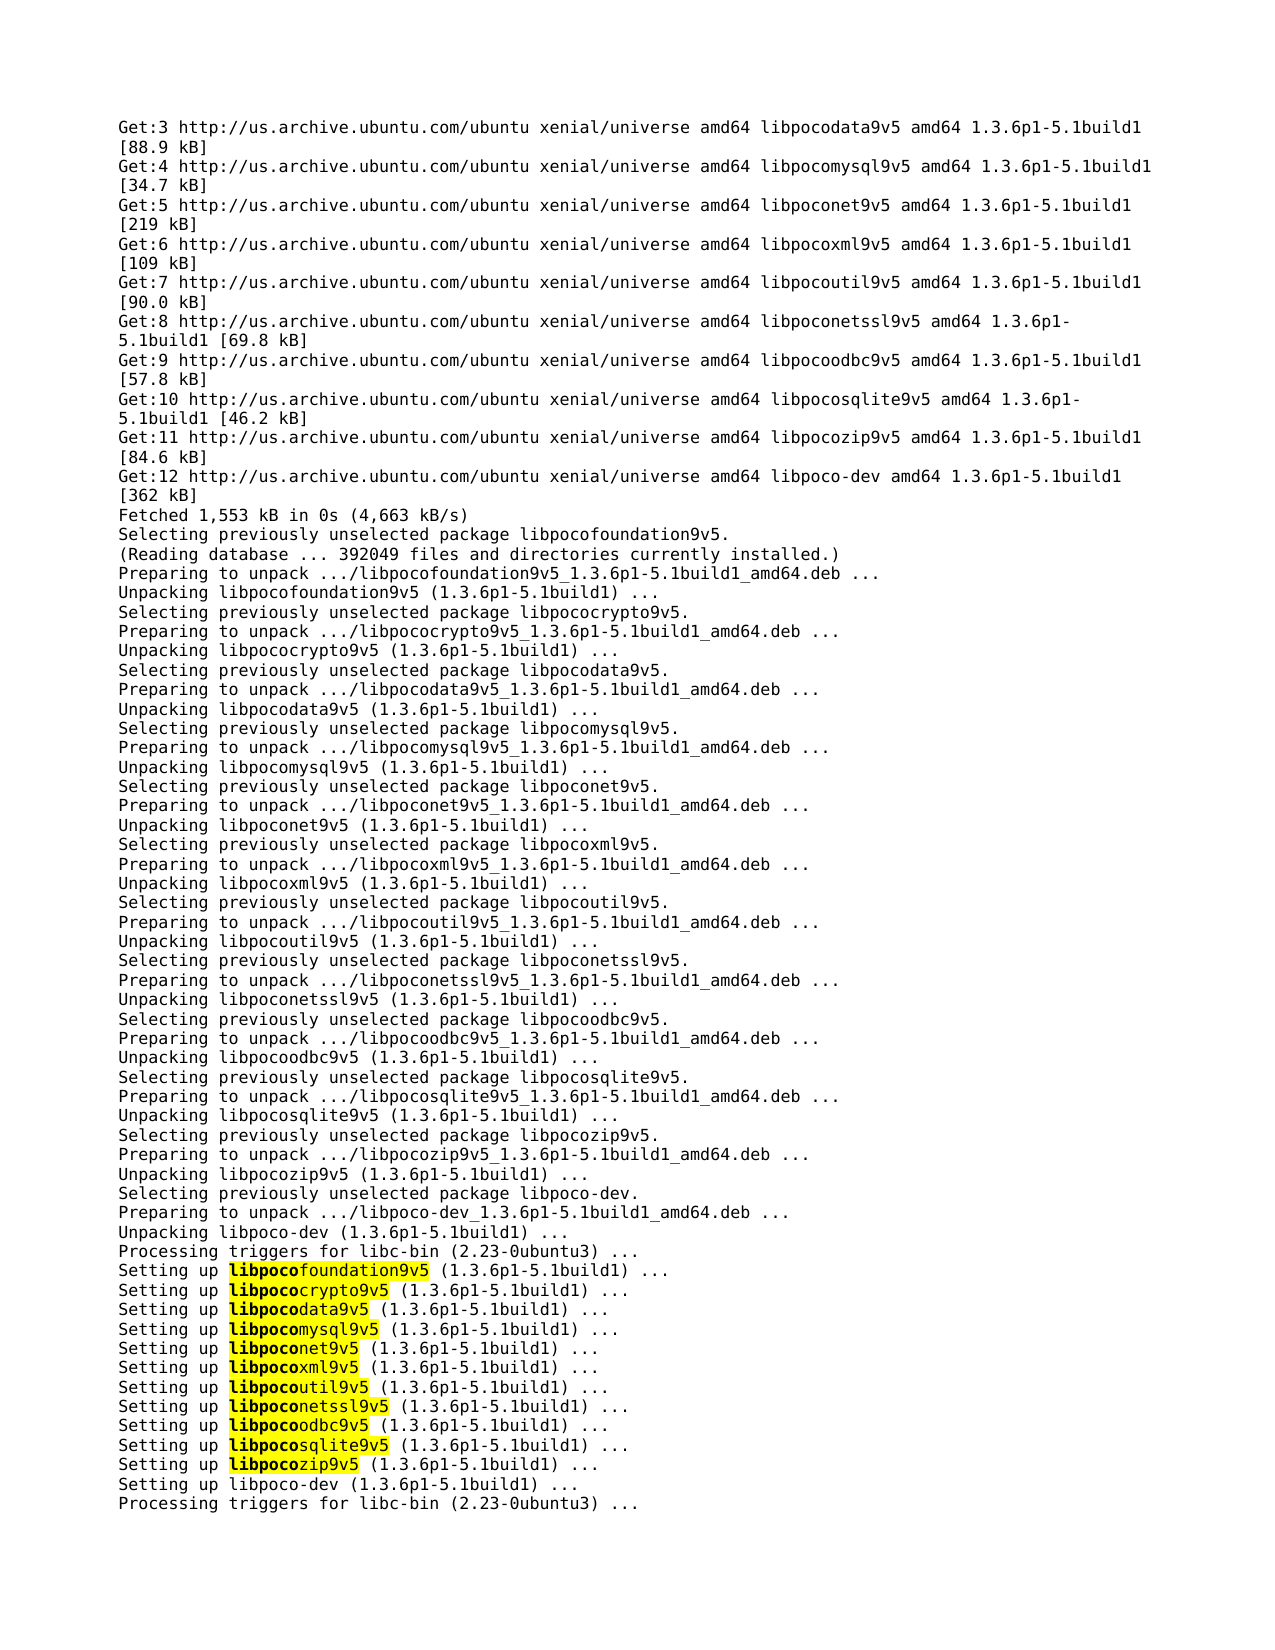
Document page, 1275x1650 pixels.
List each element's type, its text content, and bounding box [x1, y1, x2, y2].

text Unpacking libpocoxml9v5 (1.3.6p1-5.1build1) ... [118, 874, 1157, 893]
text Selecting previously unselected package libpoco-dev. [118, 1184, 1157, 1203]
text Preparing to unpack .../libpoco-dev_1.3.6p1-5.1build1_amd64.deb ... [118, 1203, 1157, 1222]
text Preparing to unpack .../libpocodata9v5_1.3.6p1-5.1build1_amd64.deb ... [118, 680, 1157, 699]
text Unpacking libpocofoundation9v5 (1.3.6p1-5.1build1) ... [118, 583, 1157, 602]
text Preparing to unpack .../libpocomysql9v5_1.3.6p1-5.1build1_amd64.deb ... [118, 738, 1157, 757]
text Get:6 http://us.archive.ubuntu.com/ubuntu xenial/universe amd64 libpocoxml9v5 amd64 1.3.6p1-5.1build1 [109 kB] [118, 234, 1157, 273]
text Get:12 http://us.archive.ubuntu.com/ubuntu xenial/universe amd64 libpoco-dev amd64 1.3.6p1-5.1build1 [362 kB] [118, 467, 1157, 506]
text Get:9 http://us.archive.ubuntu.com/ubuntu xenial/universe amd64 libpocoodbc9v5 amd64 1.3.6p1-5.1build1 [57.8 kB] [118, 351, 1157, 389]
text Selecting previously unselected package libpocoutil9v5. [118, 893, 1157, 912]
text Selecting previously unselected package libpococrypto9v5. [118, 602, 1157, 622]
text Setting up libpocofoundation9v5 (1.3.6p1-5.1build1) ... [118, 1261, 1157, 1281]
text Setting up libpocoodbc9v5 (1.3.6p1-5.1build1) ... [118, 1416, 1157, 1436]
text Selecting previously unselected package libpocofoundation9v5. [118, 525, 1157, 544]
text Preparing to unpack .../libpocoxml9v5_1.3.6p1-5.1build1_amd64.deb ... [118, 854, 1157, 874]
text Unpacking libpococrypto9v5 (1.3.6p1-5.1build1) ... [118, 641, 1157, 661]
text Setting up libpoconet9v5 (1.3.6p1-5.1build1) ... [118, 1339, 1157, 1358]
text Selecting previously unselected package libpocoodbc9v5. [118, 1009, 1157, 1029]
text Unpacking libpocomysql9v5 (1.3.6p1-5.1build1) ... [118, 757, 1157, 777]
text Get:4 http://us.archive.ubuntu.com/ubuntu xenial/universe amd64 libpocomysql9v5 amd64 1.3.6p1-5.1build1 [34.7 kB] [118, 157, 1157, 196]
text Unpacking libpocoodbc9v5 (1.3.6p1-5.1build1) ... [118, 1048, 1157, 1067]
text Get:8 http://us.archive.ubuntu.com/ubuntu xenial/universe amd64 libpoconetssl9v5 amd64 1.3.6p1-5.1build1 [69.8 kB] [118, 312, 1157, 351]
text Selecting previously unselected package libpocoxml9v5. [118, 835, 1157, 854]
text Setting up libpocoxml9v5 (1.3.6p1-5.1build1) ... [118, 1358, 1157, 1377]
text Setting up libpoco-dev (1.3.6p1-5.1build1) ... [118, 1474, 1157, 1494]
text Setting up libpocozip9v5 (1.3.6p1-5.1build1) ... [118, 1455, 1157, 1474]
text Get:11 http://us.archive.ubuntu.com/ubuntu xenial/universe amd64 libpocozip9v5 amd64 1.3.6p1-5.1build1 [84.6 kB] [118, 428, 1157, 467]
text Setting up libpocomysql9v5 (1.3.6p1-5.1build1) ... [118, 1319, 1157, 1339]
text Selecting previously unselected package libpoconet9v5. [118, 777, 1157, 796]
text Setting up libpocoutil9v5 (1.3.6p1-5.1build1) ... [118, 1377, 1157, 1397]
text Unpacking libpocodata9v5 (1.3.6p1-5.1build1) ... [118, 699, 1157, 719]
text Selecting previously unselected package libpocozip9v5. [118, 1126, 1157, 1145]
text Preparing to unpack .../libpocofoundation9v5_1.3.6p1-5.1build1_amd64.deb ... [118, 564, 1157, 583]
text Selecting previously unselected package libpoconetssl9v5. [118, 951, 1157, 971]
text Processing triggers for libc-bin (2.23-0ubuntu3) ... [118, 1494, 1157, 1513]
text Setting up libpocodata9v5 (1.3.6p1-5.1build1) ... [118, 1300, 1157, 1319]
text Preparing to unpack .../libpocozip9v5_1.3.6p1-5.1build1_amd64.deb ... [118, 1145, 1157, 1164]
text Processing triggers for libc-bin (2.23-0ubuntu3) ... [118, 1242, 1157, 1261]
text Get:3 http://us.archive.ubuntu.com/ubuntu xenial/universe amd64 libpocodata9v5 amd64 1.3.6p1-5.1build1 [88.9 kB] [118, 118, 1157, 157]
text Preparing to unpack .../libpocosqlite9v5_1.3.6p1-5.1build1_amd64.deb ... [118, 1087, 1157, 1106]
text Unpacking libpocosqlite9v5 (1.3.6p1-5.1build1) ... [118, 1106, 1157, 1126]
text Setting up libpococrypto9v5 (1.3.6p1-5.1build1) ... [118, 1281, 1157, 1300]
text Get:7 http://us.archive.ubuntu.com/ubuntu xenial/universe amd64 libpocoutil9v5 amd64 1.3.6p1-5.1build1 [90.0 kB] [118, 273, 1157, 312]
text Selecting previously unselected package libpocodata9v5. [118, 661, 1157, 680]
text Unpacking libpoconet9v5 (1.3.6p1-5.1build1) ... [118, 816, 1157, 835]
text Selecting previously unselected package libpocosqlite9v5. [118, 1067, 1157, 1087]
text Preparing to unpack .../libpocoutil9v5_1.3.6p1-5.1build1_amd64.deb ... [118, 912, 1157, 932]
text Get:10 http://us.archive.ubuntu.com/ubuntu xenial/universe amd64 libpocosqlite9v5 amd64 1.3.6p1-5.1build1 [46.2 kB] [118, 389, 1157, 428]
text Setting up libpoconetssl9v5 (1.3.6p1-5.1build1) ... [118, 1397, 1157, 1416]
text Preparing to unpack .../libpococrypto9v5_1.3.6p1-5.1build1_amd64.deb ... [118, 622, 1157, 641]
text Setting up libpocosqlite9v5 (1.3.6p1-5.1build1) ... [118, 1436, 1157, 1455]
text Get:5 http://us.archive.ubuntu.com/ubuntu xenial/universe amd64 libpoconet9v5 amd64 1.3.6p1-5.1build1 [219 kB] [118, 196, 1157, 234]
text Preparing to unpack .../libpoconet9v5_1.3.6p1-5.1build1_amd64.deb ... [118, 796, 1157, 816]
text Unpacking libpocozip9v5 (1.3.6p1-5.1build1) ... [118, 1164, 1157, 1184]
text Fetched 1,553 kB in 0s (4,663 kB/s) [118, 506, 1157, 525]
text (Reading database ... 392049 files and directories currently installed.) [118, 544, 1157, 564]
text Unpacking libpoconetssl9v5 (1.3.6p1-5.1build1) ... [118, 990, 1157, 1009]
text Preparing to unpack .../libpoconetssl9v5_1.3.6p1-5.1build1_amd64.deb ... [118, 971, 1157, 990]
text Preparing to unpack .../libpocoodbc9v5_1.3.6p1-5.1build1_amd64.deb ... [118, 1029, 1157, 1048]
text Selecting previously unselected package libpocomysql9v5. [118, 719, 1157, 738]
text Unpacking libpoco-dev (1.3.6p1-5.1build1) ... [118, 1222, 1157, 1242]
text Unpacking libpocoutil9v5 (1.3.6p1-5.1build1) ... [118, 932, 1157, 951]
